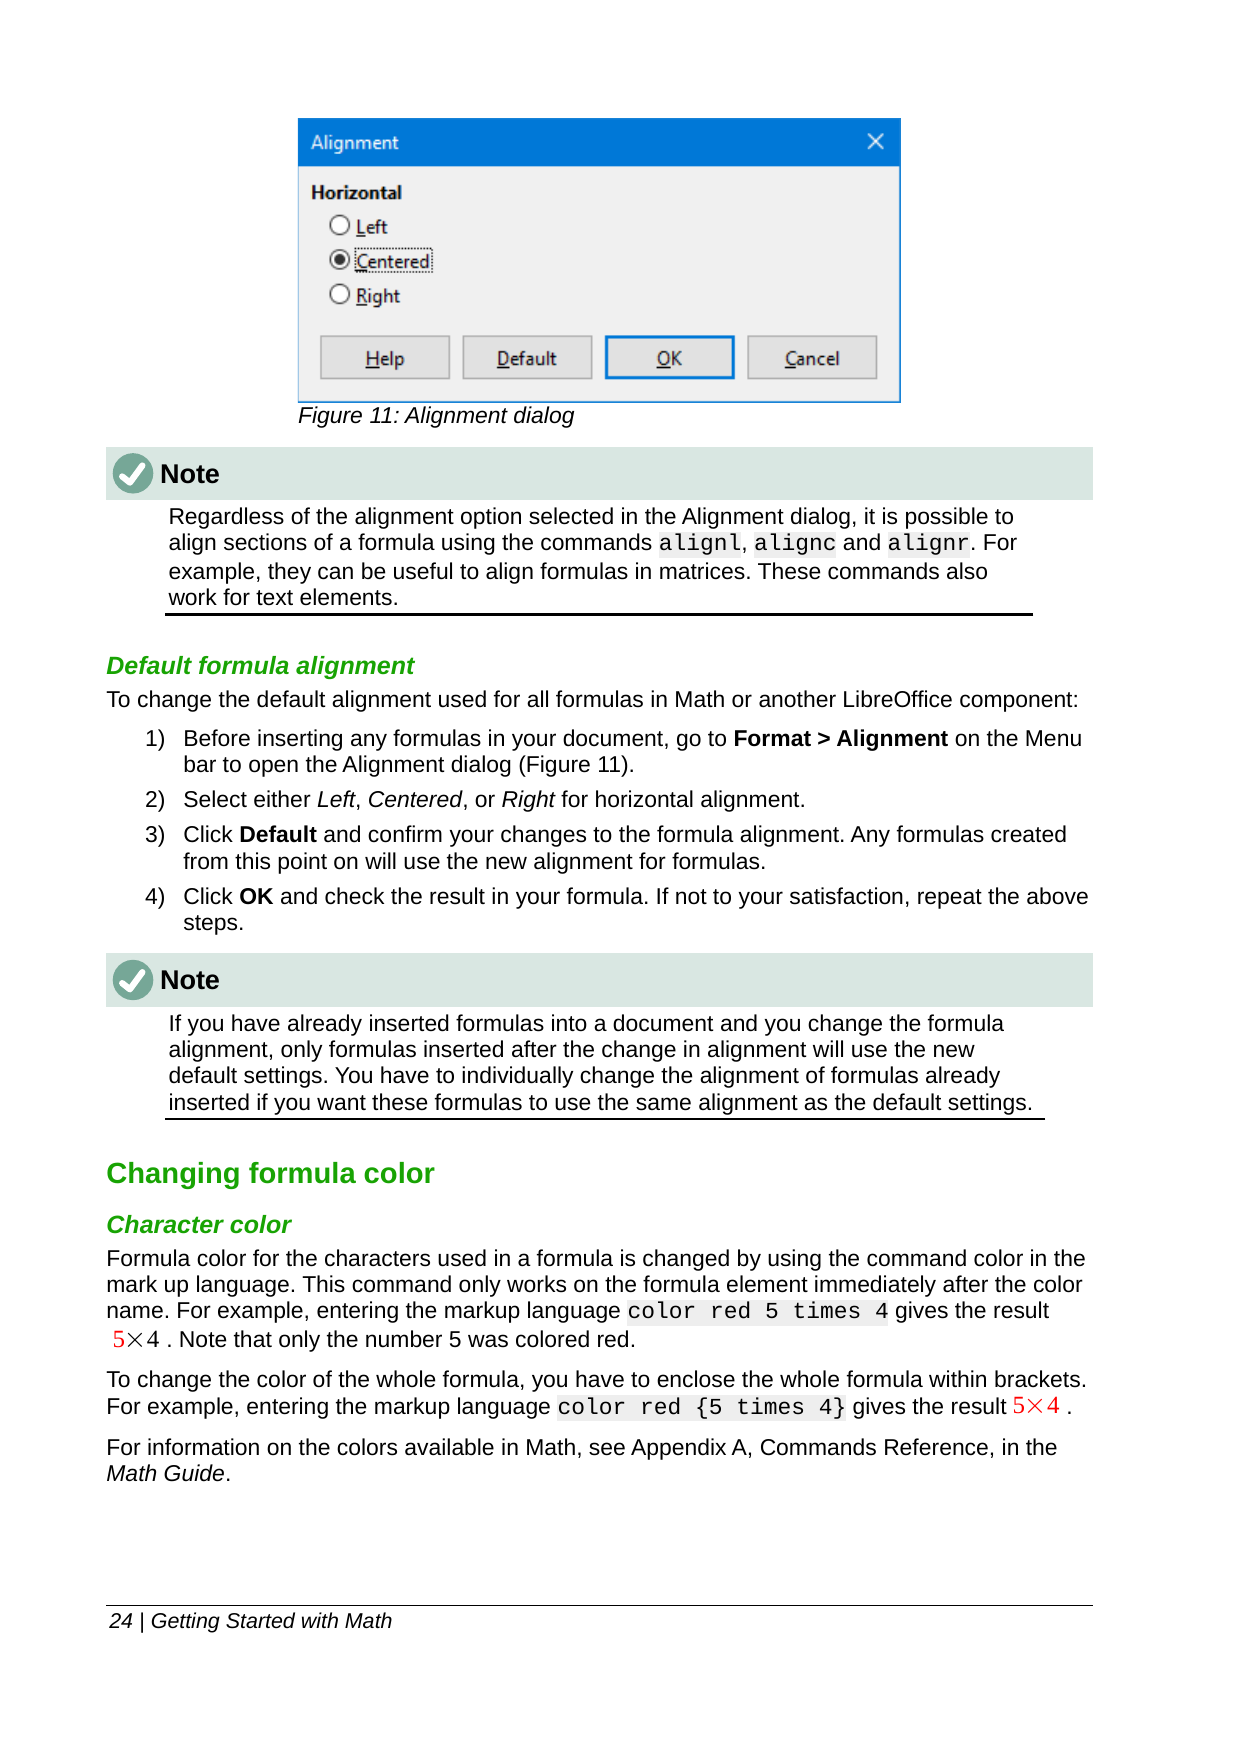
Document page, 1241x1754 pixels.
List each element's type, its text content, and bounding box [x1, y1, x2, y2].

list Click OK and check the result in your formula. If not to your satisfaction, repeat the above steps. [165, 883, 1093, 936]
text If you have already inserted formulas into a document and you change the formula alignment, only formulas inserted after the change in alignment will use the new default settings. You have to individually change the alignment of formulas already inserted if you want these formulas to use the same alignment as the default settings. [165, 1007, 1045, 1118]
subtitle Default formula alignment [106, 651, 1093, 680]
text Figure 11: Alignment dialog [298, 403, 901, 429]
picture [297, 118, 901, 403]
text Formula color for the characters used in a formula is changed by using the command color in the mark up language. This command only works on the formula element immediately after the color name. For example, entering the markup language color red 5 times 4 gives the result . Note that only the number 5 was colored red. [106, 1244, 1093, 1353]
subtitle Note [106, 953, 1093, 1007]
text To change the default alignment used for all formulas in Math or another LibreOffice component: [106, 686, 1093, 712]
text Regardless of the alignment option selected in the Alignment dialog, it is possible to align sections of a formula using the commands alignl, alignc and alignr. For example, they can be useful to align formulas in matrices. These commands also work for text elements. [165, 500, 1033, 613]
subtitle Note [106, 447, 1093, 500]
text For information on the colors available in Math, see Appendix A, Commands Reference, in the Math Guide. [106, 1434, 1093, 1486]
list Before inserting any formulas in your document, go to Format > Alignment on the Menu bar to open the Alignment dialog (Figure 11). [165, 724, 1093, 777]
list Click Default and confirm your changes to the formula alignment. Any formulas created from this point on will use the new alignment for formulas. [165, 821, 1093, 874]
subtitle Changing formula color [106, 1156, 1093, 1189]
list Select either Left, Centered, or Right for horizontal alignment. [165, 786, 1093, 812]
subtitle Character color [106, 1210, 1093, 1238]
text To change the color of the whole formula, you have to enclose the whole formula within brackets. For example, entering the markup language color red {5 times 4} gives the result. [106, 1366, 1093, 1421]
